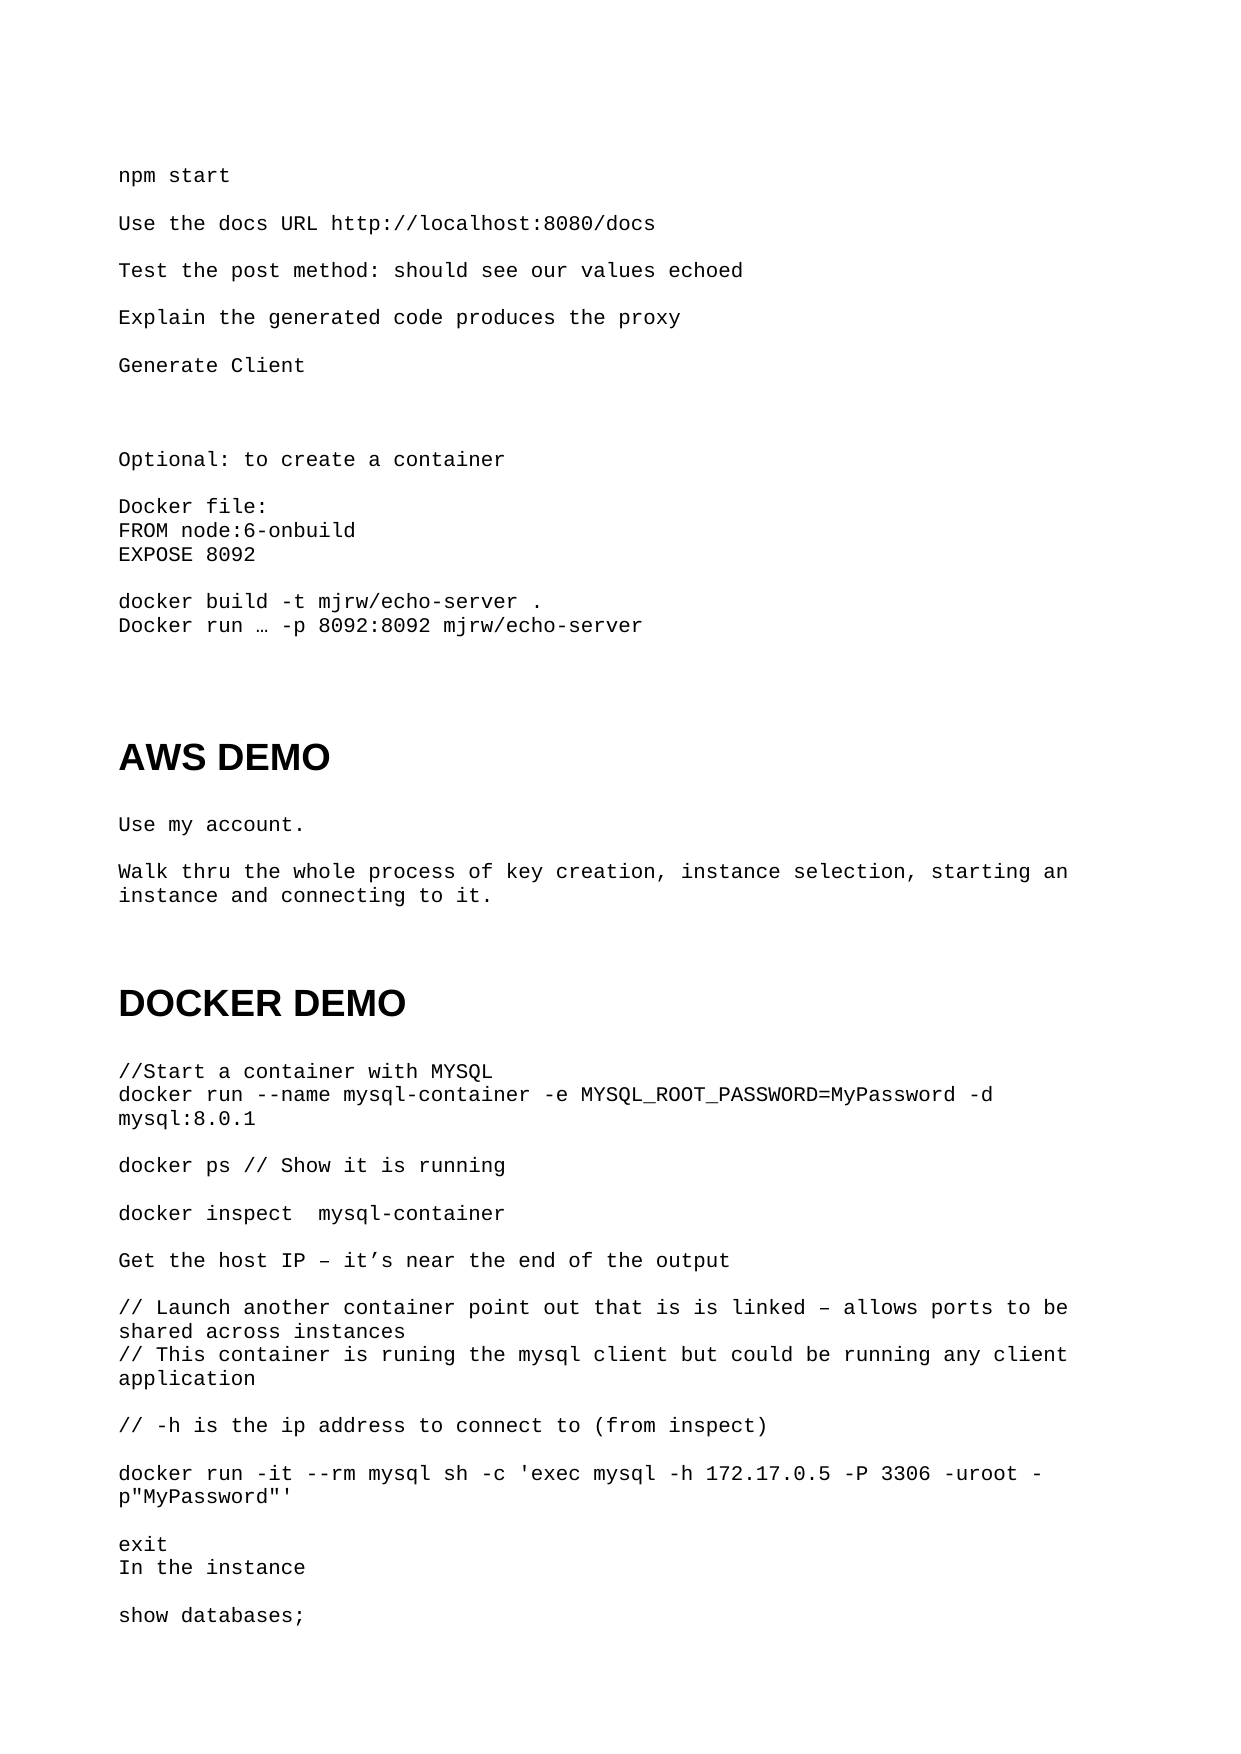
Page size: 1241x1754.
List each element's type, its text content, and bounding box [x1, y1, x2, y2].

text FROM node:6-onbuild [118, 520, 1122, 544]
text docker run -it --rm mysql sh -c 'exec mysql -h 172.17.0.5 -P 3306 -uroot -p"MyPassword"' [118, 1463, 1122, 1510]
text docker run --name mysql-container -e MYSQL_ROOT_PASSWORD=MyPassword -d mysql:8.0.1 [118, 1084, 1122, 1132]
text Test the post method: should see our values echoed [118, 260, 1122, 284]
subtitle AWS DEMO [118, 734, 1122, 778]
text // Launch another container point out that is is linked – allows ports to be shared across instances [118, 1297, 1122, 1344]
text docker ps // Show it is running [118, 1155, 1122, 1179]
text Get the host IP – it’s near the end of the output [118, 1250, 1122, 1273]
text EXPOSE 8092 [118, 544, 1122, 567]
text Explain the generated code produces the proxy [118, 307, 1122, 331]
text Optional: to create a container [118, 449, 1122, 473]
text Use my account. [118, 814, 1122, 838]
text show databases; [118, 1604, 1122, 1628]
text docker build -t mjrw/echo-server . [118, 591, 1122, 615]
text // -h is the ip address to connect to (from inspect) [118, 1415, 1122, 1439]
text //Start a container with MYSQL [118, 1061, 1122, 1084]
text // This container is runing the mysql client but could be running any client application [118, 1344, 1122, 1392]
text Docker file: [118, 496, 1122, 520]
text Docker run … -p 8092:8092 mjrw/echo-server [118, 615, 1122, 638]
text In the instance [118, 1557, 1122, 1581]
text Walk thru the whole process of key creation, instance selection, starting an instance and connecting to it. [118, 861, 1122, 909]
text docker inspect mysql-container [118, 1203, 1122, 1226]
text Generate Client [118, 354, 1122, 378]
text npm start [118, 165, 1122, 189]
text Use the docs URL http://localhost:8080/docs [118, 213, 1122, 236]
subtitle DOCKER DEMO [118, 981, 1122, 1024]
text exit [118, 1534, 1122, 1557]
